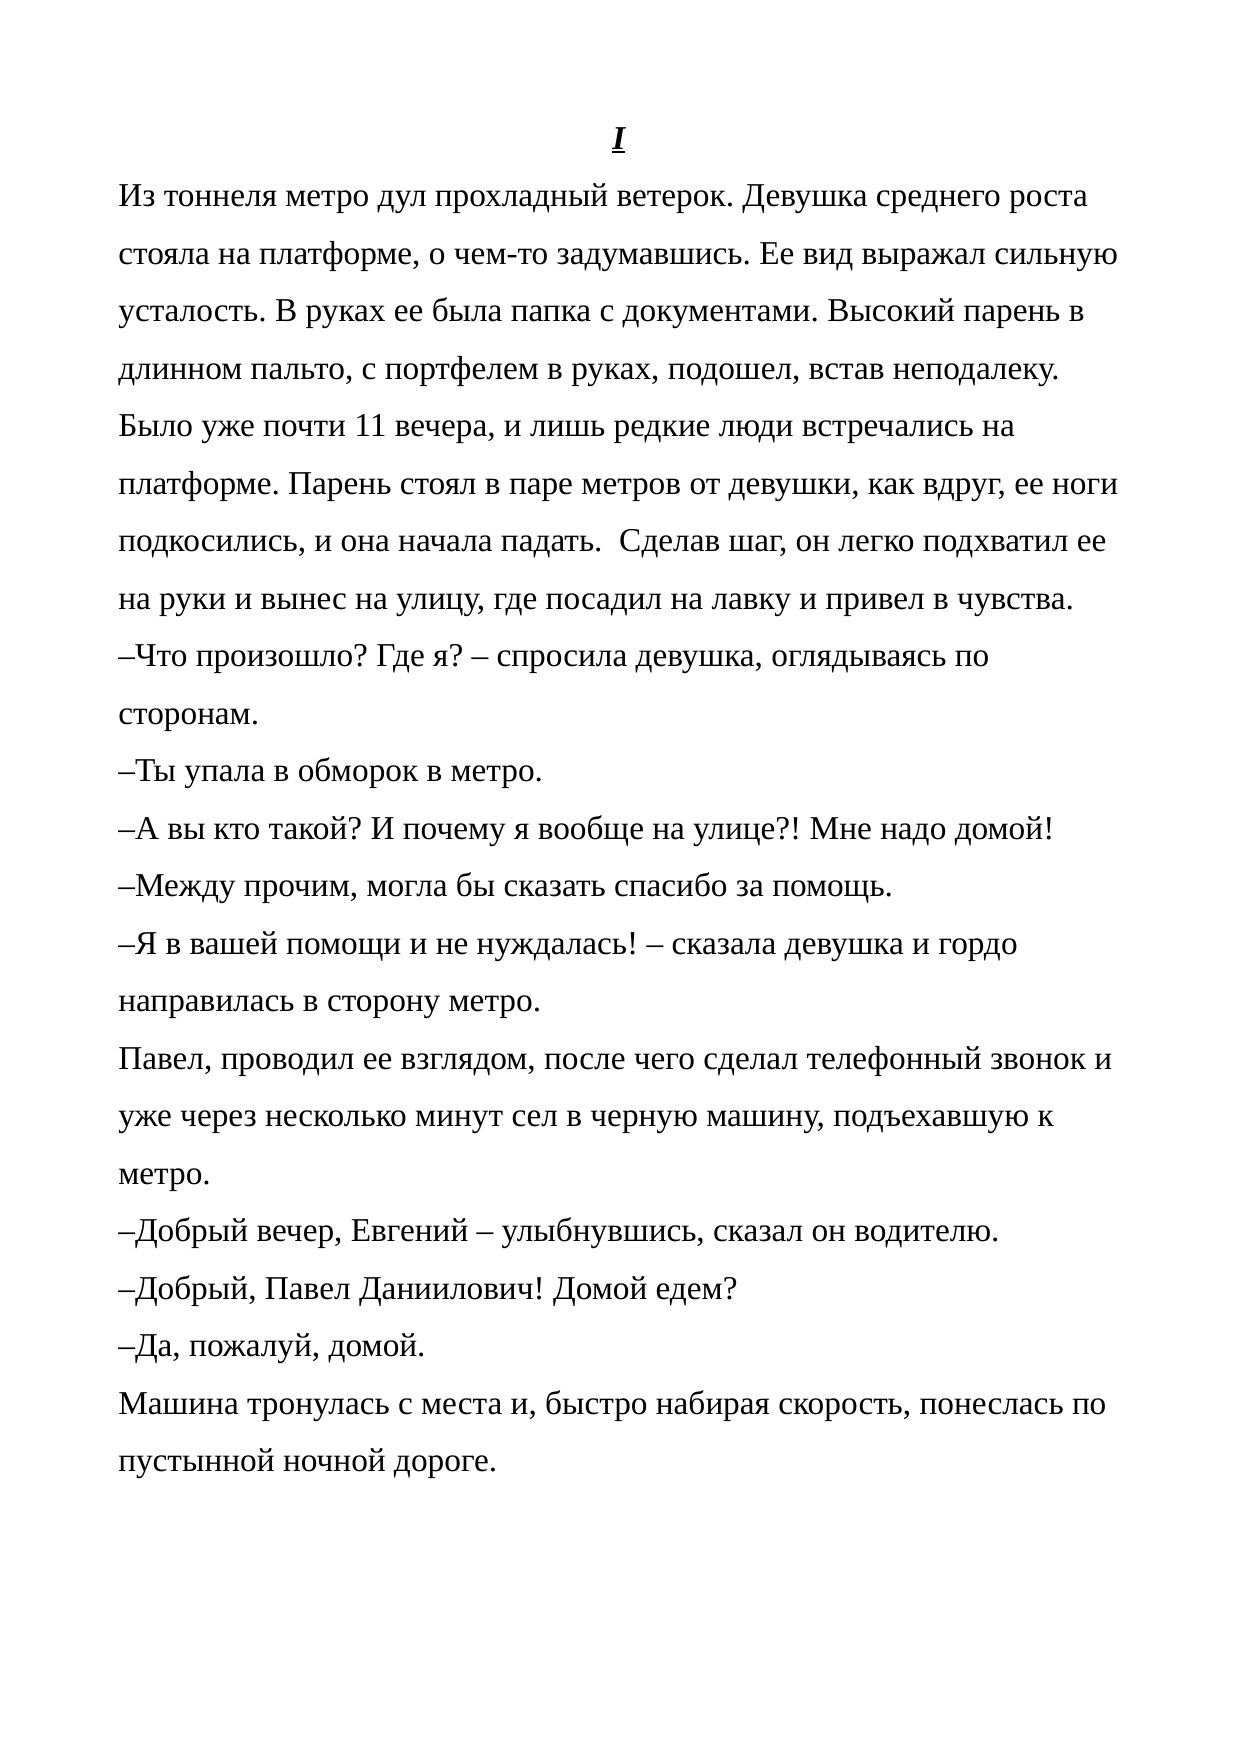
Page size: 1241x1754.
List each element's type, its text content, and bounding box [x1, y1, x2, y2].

text –Добрый вечер, Евгений – улыбнувшись, сказал он водителю. [118, 1211, 1122, 1249]
text Машина тронулась с места и, быстро набирая скорость, понеслась по пустынной ночной дороге. [118, 1383, 1122, 1479]
text –Я в вашей помощи и не нуждалась! – сказала девушка и гордо направилась в сторону метро. [118, 923, 1122, 1019]
text –А вы кто такой? И почему я вообще на улице?! Мне надо домой! [118, 808, 1122, 846]
text –Да, пожалуй, домой. [118, 1326, 1122, 1364]
text –Добрый, Павел Даниилович! Домой едем? [118, 1268, 1122, 1306]
text Павел, проводил ее взглядом, после чего сделал телефонный звонок и уже через несколько минут сел в черную машину, подъехавшую к метро. [118, 1038, 1122, 1191]
text –Ты упала в обморок в метро. [118, 751, 1122, 789]
text I [118, 118, 1122, 156]
text –Между прочим, могла бы сказать спасибо за помощь. [118, 866, 1122, 904]
text –Что произошло? Где я? – спросила девушка, оглядываясь по сторонам. [118, 636, 1122, 731]
text Из тоннеля метро дул прохладный ветерок. Девушка среднего роста стояла на платформе, о чем-то задумавшись. Ее вид выражал сильную усталость. В руках ее была папка с документами. Высокий парень в длинном пальто, с портфелем в руках, подошел, встав неподалеку. Было уже почти 11 вечера, и лишь редкие люди встречались на платформе. Парень стоял в паре метров от девушки, как вдруг, ее ноги подкосились, и она начала падать. Сделав шаг, он легко подхватил ее на руки и вынес на улицу, где посадил на лавку и привел в чувства. [118, 176, 1122, 616]
